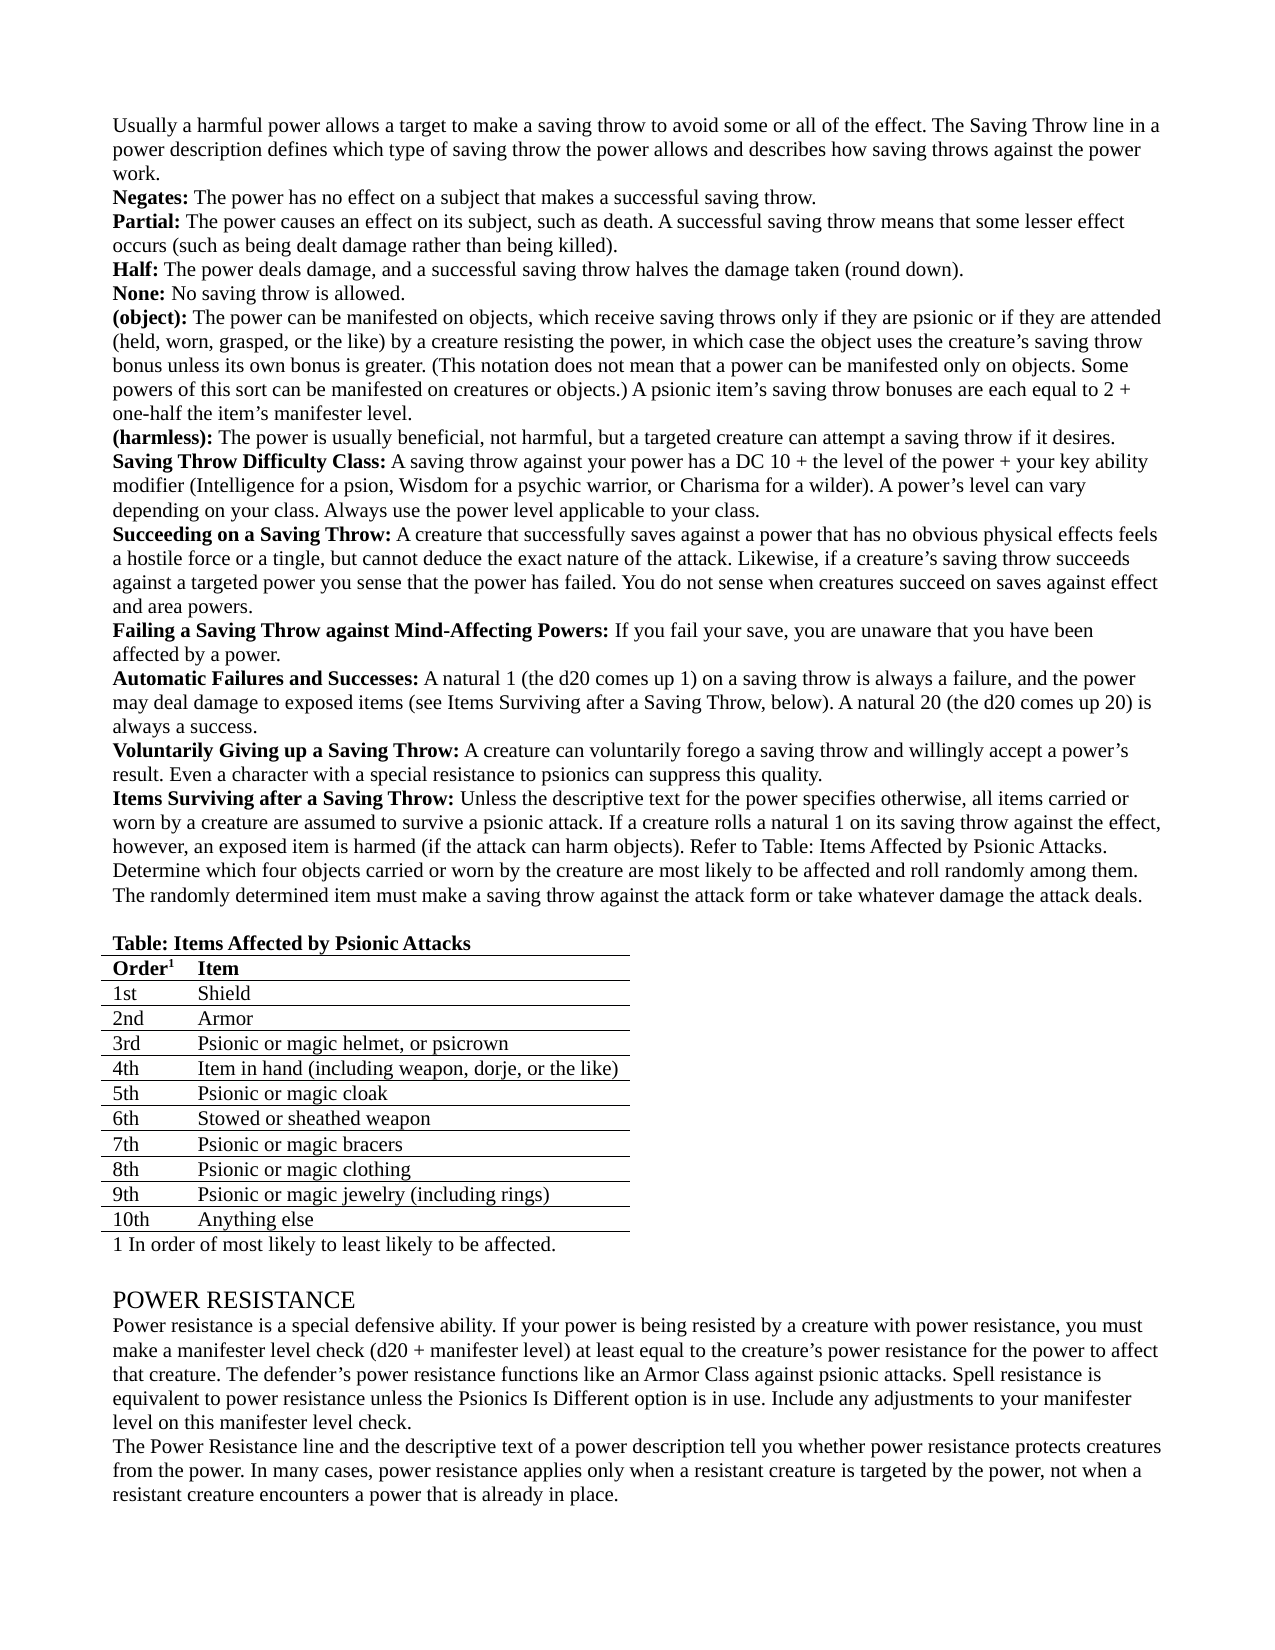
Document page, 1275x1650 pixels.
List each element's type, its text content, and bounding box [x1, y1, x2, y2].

table_cell Item [186, 956, 630, 980]
table_cell 4th [101, 1056, 186, 1080]
table_header Table: Items Affected by Psionic Attacks [101, 931, 630, 955]
table_cell Order1 [101, 956, 186, 980]
table_cell Psionic or magic jewelry (including rings) [186, 1182, 630, 1206]
table_cell 7th [101, 1131, 186, 1156]
table_cell Armor [186, 1006, 630, 1030]
table_cell Item in hand (including weapon, dorje, or the like) [186, 1056, 630, 1080]
text Voluntarily Giving up a Saving Throw: A creature can voluntarily forego a saving throw and willingly accept a power’s result. Even a character with a special resistance to psionics can suppress this quality. [112, 738, 1162, 786]
table_cell Psionic or magic helmet, or psicrown [186, 1031, 630, 1055]
table_cell 2nd [101, 1006, 186, 1030]
text (harmless): The power is usually beneficial, not harmful, but a targeted creature can attempt a saving throw if it desires. [112, 425, 1162, 449]
text Negates: The power has no effect on a subject that makes a successful saving throw. [112, 185, 1162, 209]
text POWER RESISTANCE [112, 1285, 1162, 1313]
text Usually a harmful power allows a target to make a saving throw to avoid some or all of the effect. The Saving Throw line in a power description defines which type of saving throw the power allows and describes how saving throws against the power work. [112, 112, 1162, 185]
text Power resistance is a special defensive ability. If your power is being resisted by a creature with power resistance, you must make a manifester level check (d20 + manifester level) at least equal to the creature’s power resistance for the power to affect that creature. The defender’s power resistance functions like an Armor Class against psionic attacks. Spell resistance is equivalent to power resistance unless the Psionics Is Different option is in use. Include any adjustments to your manifester level on this manifester level check. [112, 1313, 1162, 1434]
text Determine which four objects carried or worn by the creature are most likely to be affected and roll randomly among them. The randomly determined item must make a saving throw against the attack form or take whatever damage the attack deals. [112, 858, 1162, 907]
table_cell Psionic or magic clothing [186, 1157, 630, 1181]
text Succeeding on a Saving Throw: A creature that successfully saves against a power that has no obvious physical effects feels a hostile force or a tingle, but cannot deduce the exact nature of the attack. Likewise, if a creature’s saving throw succeeds against a targeted power you sense that the power has failed. You do not sense when creatures succeed on saves against effect and area powers. [112, 522, 1162, 618]
table_cell 10th [101, 1207, 186, 1231]
table_cell 9th [101, 1182, 186, 1206]
text Partial: The power causes an effect on its subject, such as death. A successful saving throw means that some lesser effect occurs (such as being dealt damage rather than being killed). [112, 209, 1162, 257]
text Items Surviving after a Saving Throw: Unless the descriptive text for the power specifies otherwise, all items carried or worn by a creature are assumed to survive a psionic attack. If a creature rolls a natural 1 on its saving throw against the effect, however, an exposed item is harmed (if the attack can harm objects). Refer to Table: Items Affected by Psionic Attacks. [112, 786, 1162, 858]
text None: No saving throw is allowed. [112, 281, 1162, 305]
text The Power Resistance line and the descriptive text of a power description tell you whether power resistance protects creatures from the power. In many cases, power resistance applies only when a resistant creature is targeted by the power, not when a resistant creature encounters a power that is already in place. [112, 1434, 1162, 1506]
table_cell 1 In order of most likely to least likely to be affected. [101, 1232, 630, 1256]
table_cell Psionic or magic bracers [186, 1131, 630, 1156]
table_cell Shield [186, 981, 630, 1005]
table_cell Psionic or magic cloak [186, 1081, 630, 1105]
text Half: The power deals damage, and a successful saving throw halves the damage taken (round down). [112, 257, 1162, 281]
table_cell Anything else [186, 1207, 630, 1231]
table_cell 3rd [101, 1031, 186, 1055]
text Automatic Failures and Successes: A natural 1 (the d20 comes up 1) on a saving throw is always a failure, and the power may deal damage to exposed items (see Items Surviving after a Saving Throw, below). A natural 20 (the d20 comes up 20) is always a success. [112, 666, 1162, 738]
table_cell 8th [101, 1157, 186, 1181]
table_cell 5th [101, 1081, 186, 1105]
text Failing a Saving Throw against Mind-Affecting Powers: If you fail your save, you are unaware that you have been affected by a power. [112, 618, 1162, 666]
table_cell Stowed or sheathed weapon [186, 1106, 630, 1130]
text Saving Throw Difficulty Class: A saving throw against your power has a DC 10 + the level of the power + your key ability modifier (Intelligence for a psion, Wisdom for a psychic warrior, or Charisma for a wilder). A power’s level can vary depending on your class. Always use the power level applicable to your class. [112, 449, 1162, 522]
table_cell 1st [101, 981, 186, 1005]
text (object): The power can be manifested on objects, which receive saving throws only if they are psionic or if they are attended (held, worn, grasped, or the like) by a creature resisting the power, in which case the object uses the creature’s saving throw bonus unless its own bonus is greater. (This notation does not mean that a power can be manifested only on objects. Some powers of this sort can be manifested on creatures or objects.) A psionic item’s saving throw bonuses are each equal to 2 + one-half the item’s manifester level. [112, 305, 1162, 425]
table_cell 6th [101, 1106, 186, 1130]
